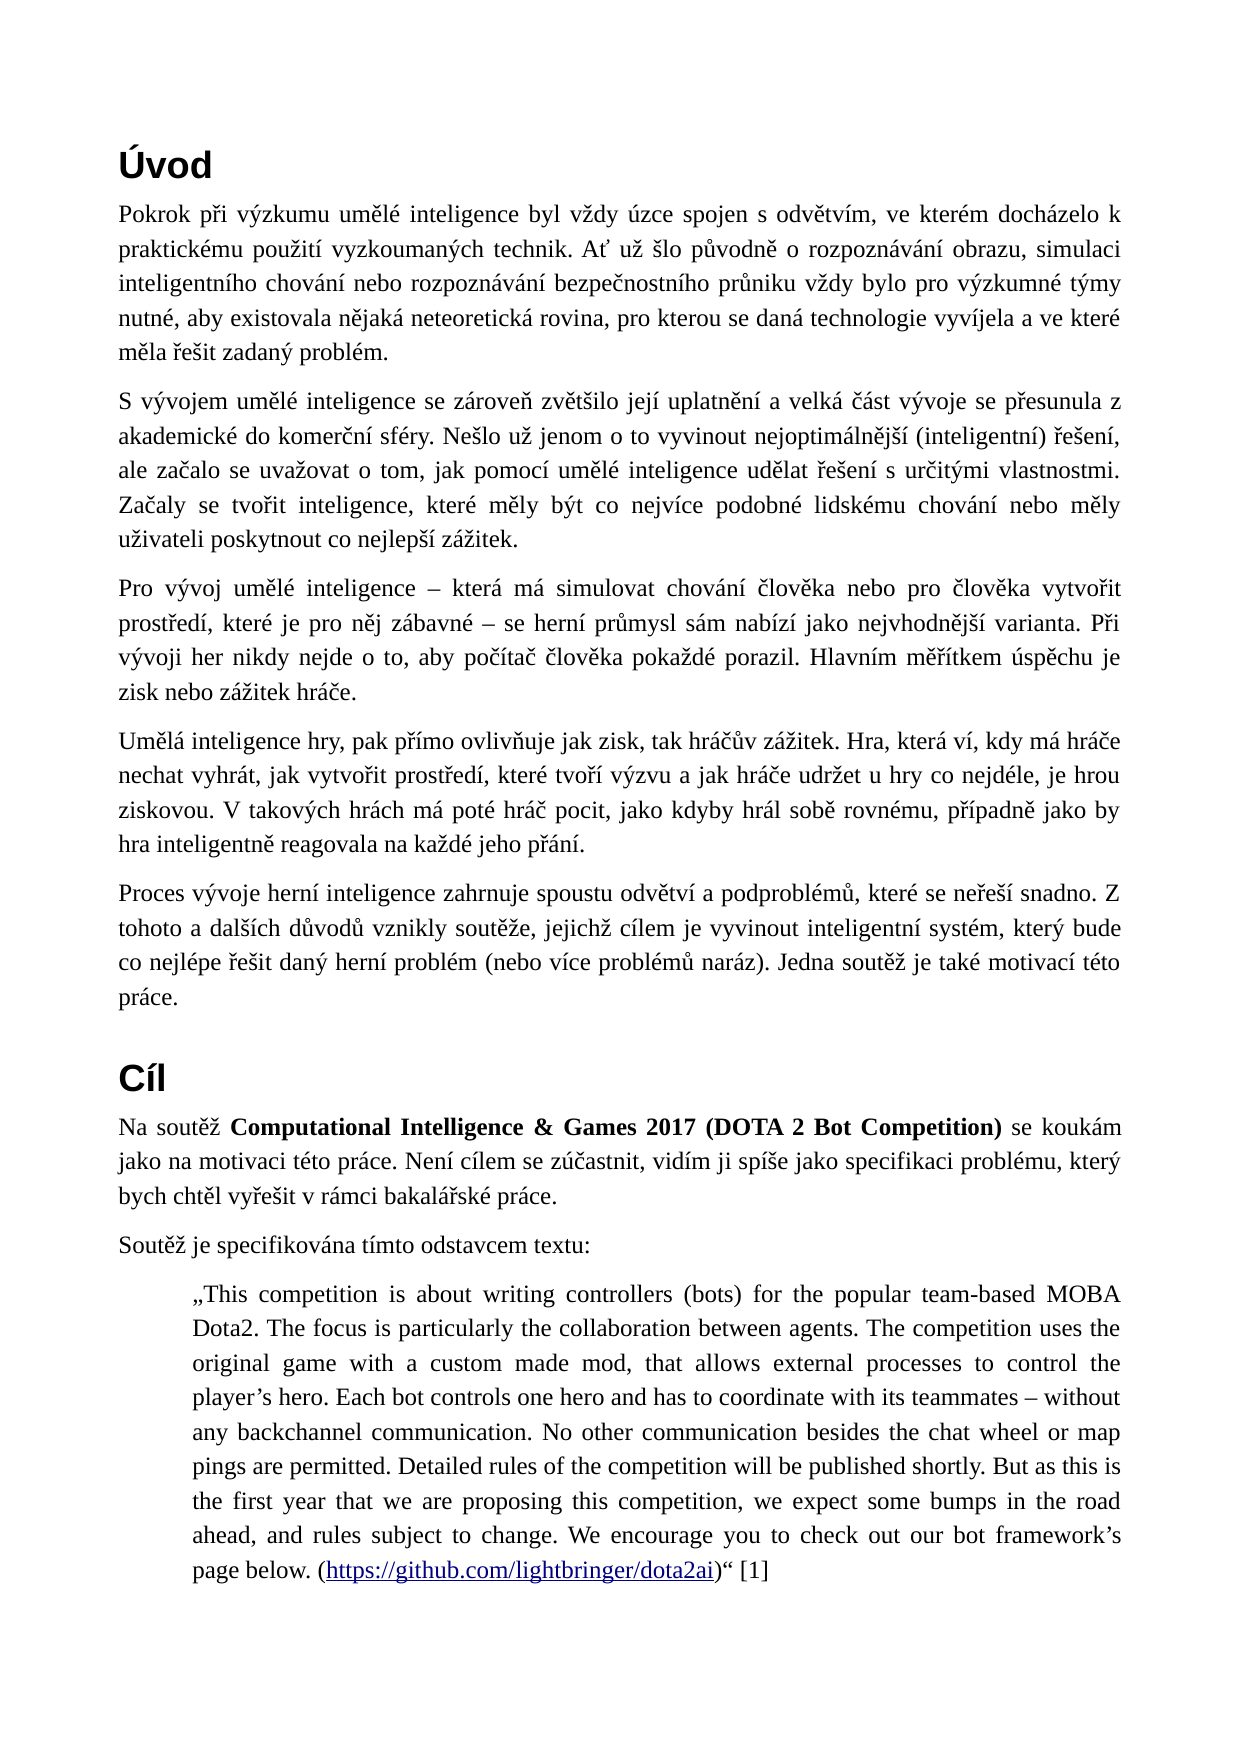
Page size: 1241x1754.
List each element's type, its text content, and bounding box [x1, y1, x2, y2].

subtitle Cíl [118, 1056, 1122, 1099]
text Na soutěž Computational Intelligence & Games 2017 (DOTA 2 Bot Competition) se koukám jako na motivaci této práce. Není cílem se zúčastnit, vidím ji spíše jako specifikaci problému, který bych chtěl vyřešit v rámci bakalářské práce. [118, 1112, 1122, 1209]
text Pokrok při výzkumu umělé inteligence byl vždy úzce spojen s odvětvím, ve kterém docházelo k praktickému použití vyzkoumaných technik. Ať už šlo původně o rozpoznávání obrazu, simulaci inteligentního chování nebo rozpoznávání bezpečnostního průniku vždy bylo pro výzkumné týmy nutné, aby existovala nějaká neteoretická rovina, pro kterou se daná technologie vyvíjela a ve které měla řešit zadaný problém. [118, 199, 1122, 366]
text Pro vývoj umělé inteligence – která má simulovat chování člověka nebo pro člověka vytvořit prostředí, které je pro něj zábavné – se herní průmysl sám nabízí jako nejvhodnější varianta. Při vývoji her nikdy nejde o to, aby počítač člověka pokaždé porazil. Hlavním měřítkem úspěchu je zisk nebo zážitek hráče. [118, 573, 1122, 705]
text Soutěž je specifikována tímto odstavcem textu: [118, 1230, 1122, 1259]
text Proces vývoje herní inteligence zahrnuje spoustu odvětví a podproblémů, které se neřeší snadno. Z tohoto a dalších důvodů vznikly soutěže, jejichž cílem je vyvinout inteligentní systém, který bude co nejlépe řešit daný herní problém (nebo více problémů naráz). Jedna soutěž je také motivací této práce. [118, 878, 1122, 1010]
text „This competition is about writing controllers (bots) for the popular team-based MOBA Dota2. The focus is particularly the collaboration between agents. The competition uses the original game with a custom made mod, that allows external processes to control the player’s hero. Each bot controls one hero and has to coordinate with its teammates – without any backchannel communication. No other communication besides the chat wheel or map pings are permitted. Detailed rules of the competition will be published shortly. But as this is the first year that we are proposing this competition, we expect some bumps in the road ahead, and rules subject to change. We encourage you to check out our bot framework’s page below. (https://github.com/lightbringer/dota2ai)“ [1] [192, 1279, 1122, 1583]
text S vývojem umělé inteligence se zároveň zvětšilo její uplatnění a velká část vývoje se přesunula z akademické do komerční sféry. Nešlo už jenom o to vyvinout nejoptimálnější (inteligentní) řešení, ale začalo se uvažovat o tom, jak pomocí umělé inteligence udělat řešení s určitými vlastnostmi. Začaly se tvořit inteligence, které měly být co nejvíce podobné lidskému chování nebo měly uživateli poskytnout co nejlepší zážitek. [118, 386, 1122, 553]
text Umělá inteligence hry, pak přímo ovlivňuje jak zisk, tak hráčův zážitek. Hra, která ví, kdy má hráče nechat vyhrát, jak vytvořit prostředí, které tvoří výzvu a jak hráče udržet u hry co nejdéle, je hrou ziskovou. V takových hrách má poté hráč pocit, jako kdyby hrál sobě rovnému, případně jako by hra inteligentně reagovala na každé jeho přání. [118, 726, 1122, 858]
subtitle Úvod [118, 143, 1122, 187]
